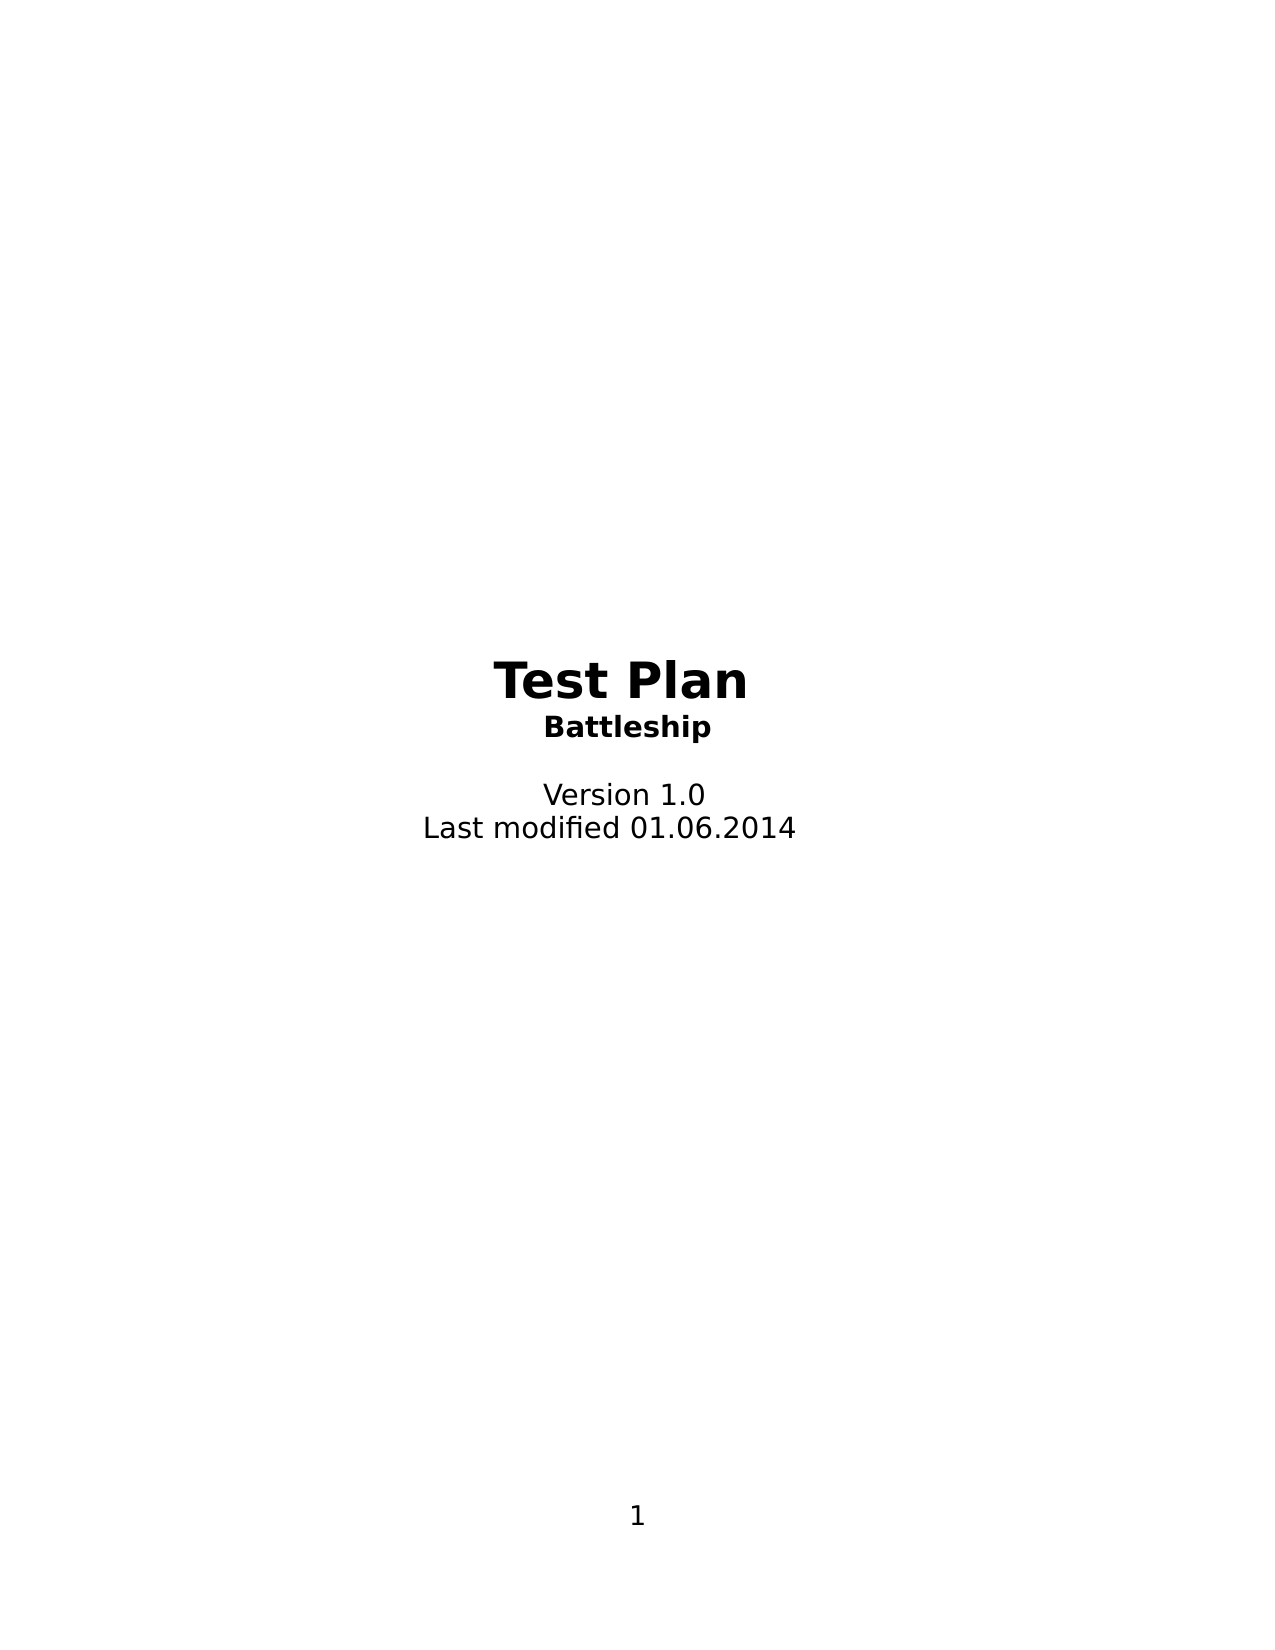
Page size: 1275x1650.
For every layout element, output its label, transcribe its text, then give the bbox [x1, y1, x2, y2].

text Version 1.0 [118, 778, 1157, 812]
text Battleship [118, 710, 1157, 744]
text Last modified 01.06.2014 [118, 812, 1157, 846]
text Test Plan [118, 652, 1157, 710]
